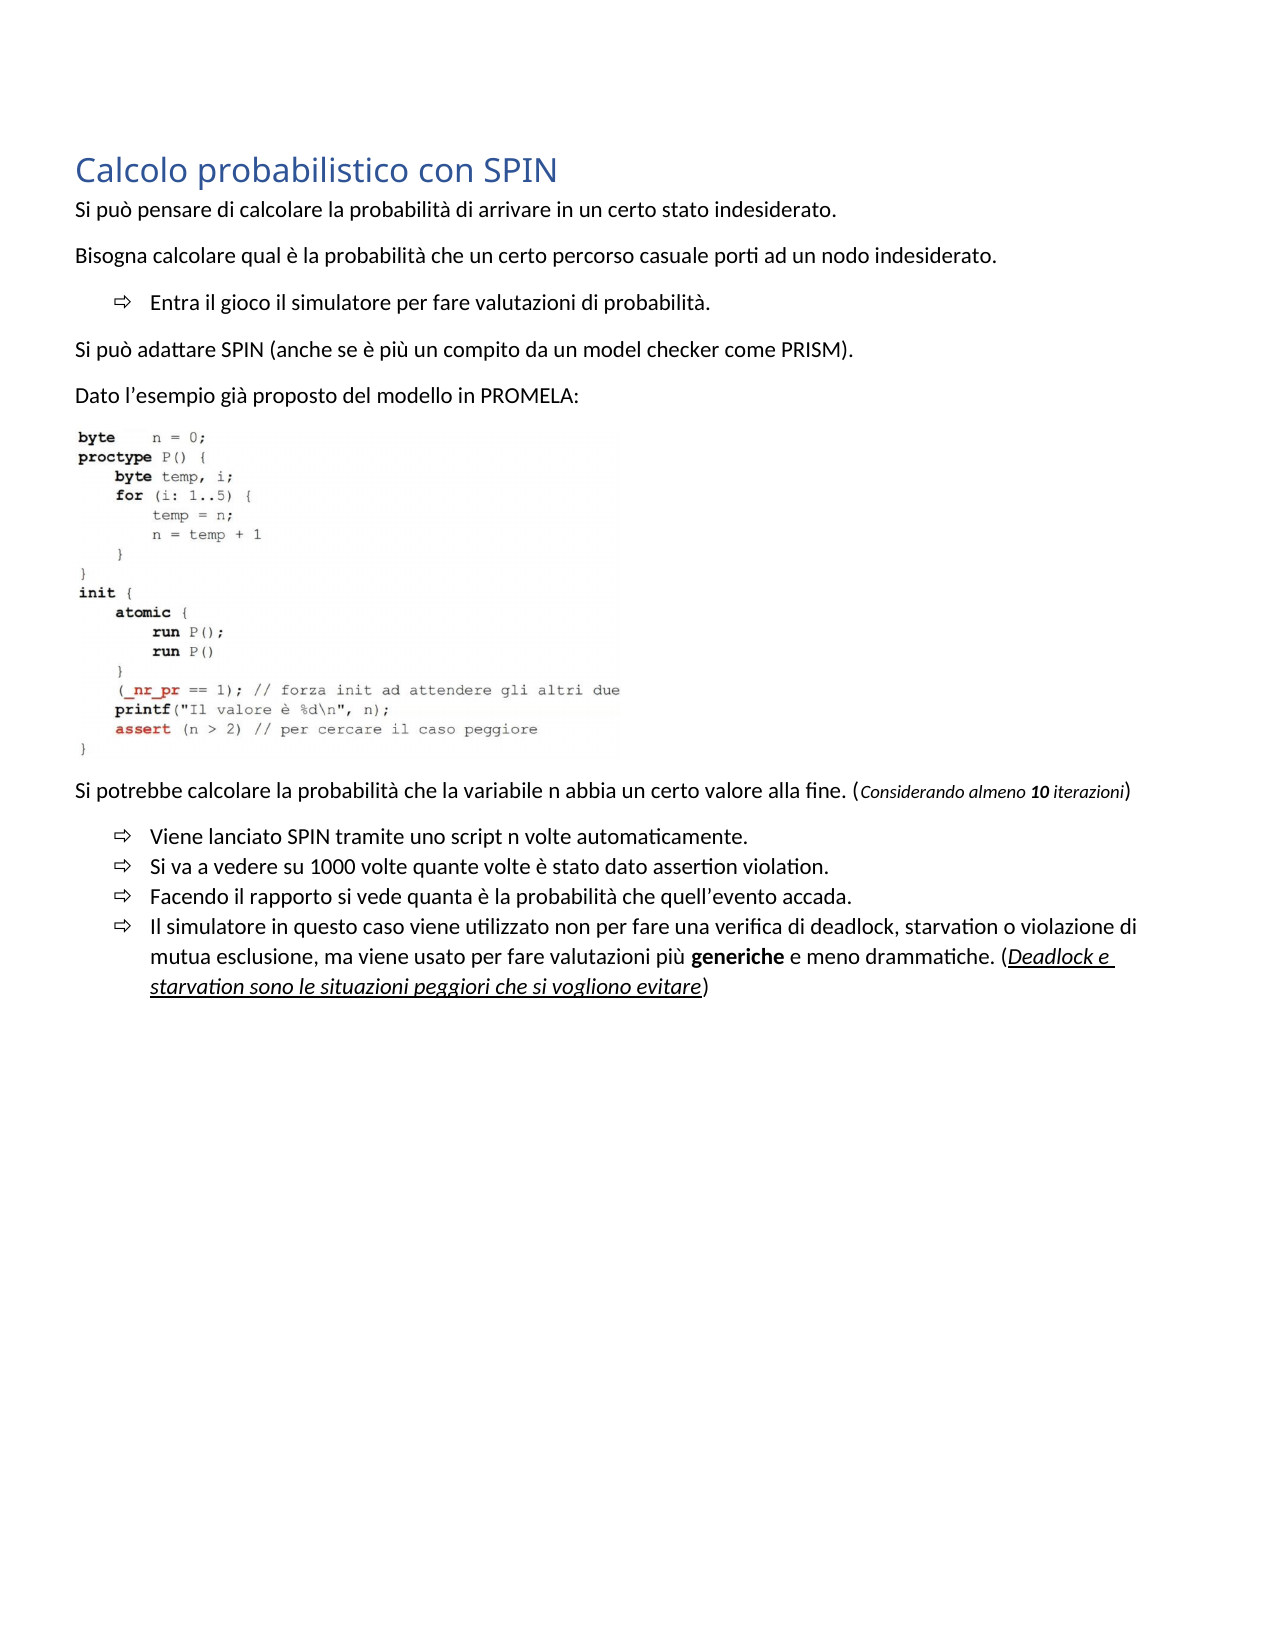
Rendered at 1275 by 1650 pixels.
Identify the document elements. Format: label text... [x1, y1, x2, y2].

text Bisogna calcolare qual è la probabilità che un certo percorso casuale porti ad un nodo indesiderato. [75, 242, 1200, 270]
list Viene lanciato SPIN tramite uno script n volte automaticamente. [112, 822, 1200, 851]
text Dato l’esempio già proposto del modello in PROMELA: [75, 381, 1200, 409]
text Si potrebbe calcolare la probabilità che la variabile n abbia un certo valore alla fine. (Considerando almeno 10 iterazioni) [75, 776, 1200, 804]
list Entra il gioco il simulatore per fare valutazioni di probabilità. [112, 288, 1200, 316]
list Si va a vedere su 1000 volte quante volte è stato dato assertion violation. [112, 852, 1200, 880]
list Il simulatore in questo caso viene utilizzato non per fare una verifica di deadlock, starvation o violazione di mutua esclusione, ma viene usato per fare valutazioni più generiche e meno drammatiche. (Deadlock e starvation sono le situazioni peggiori che si vogliono evitare) [112, 912, 1200, 1000]
list Facendo il rapporto si vede quanta è la probabilità che quell’evento accada. [112, 882, 1200, 910]
text Si può adattare SPIN (anche se è più un compito da un model checker come PRISM). [75, 335, 1200, 363]
text Si può pensare di calcolare la probabilità di arrivare in un certo stato indesiderato. [75, 195, 1200, 223]
subtitle Calcolo probabilistico con SPIN [75, 147, 1200, 192]
